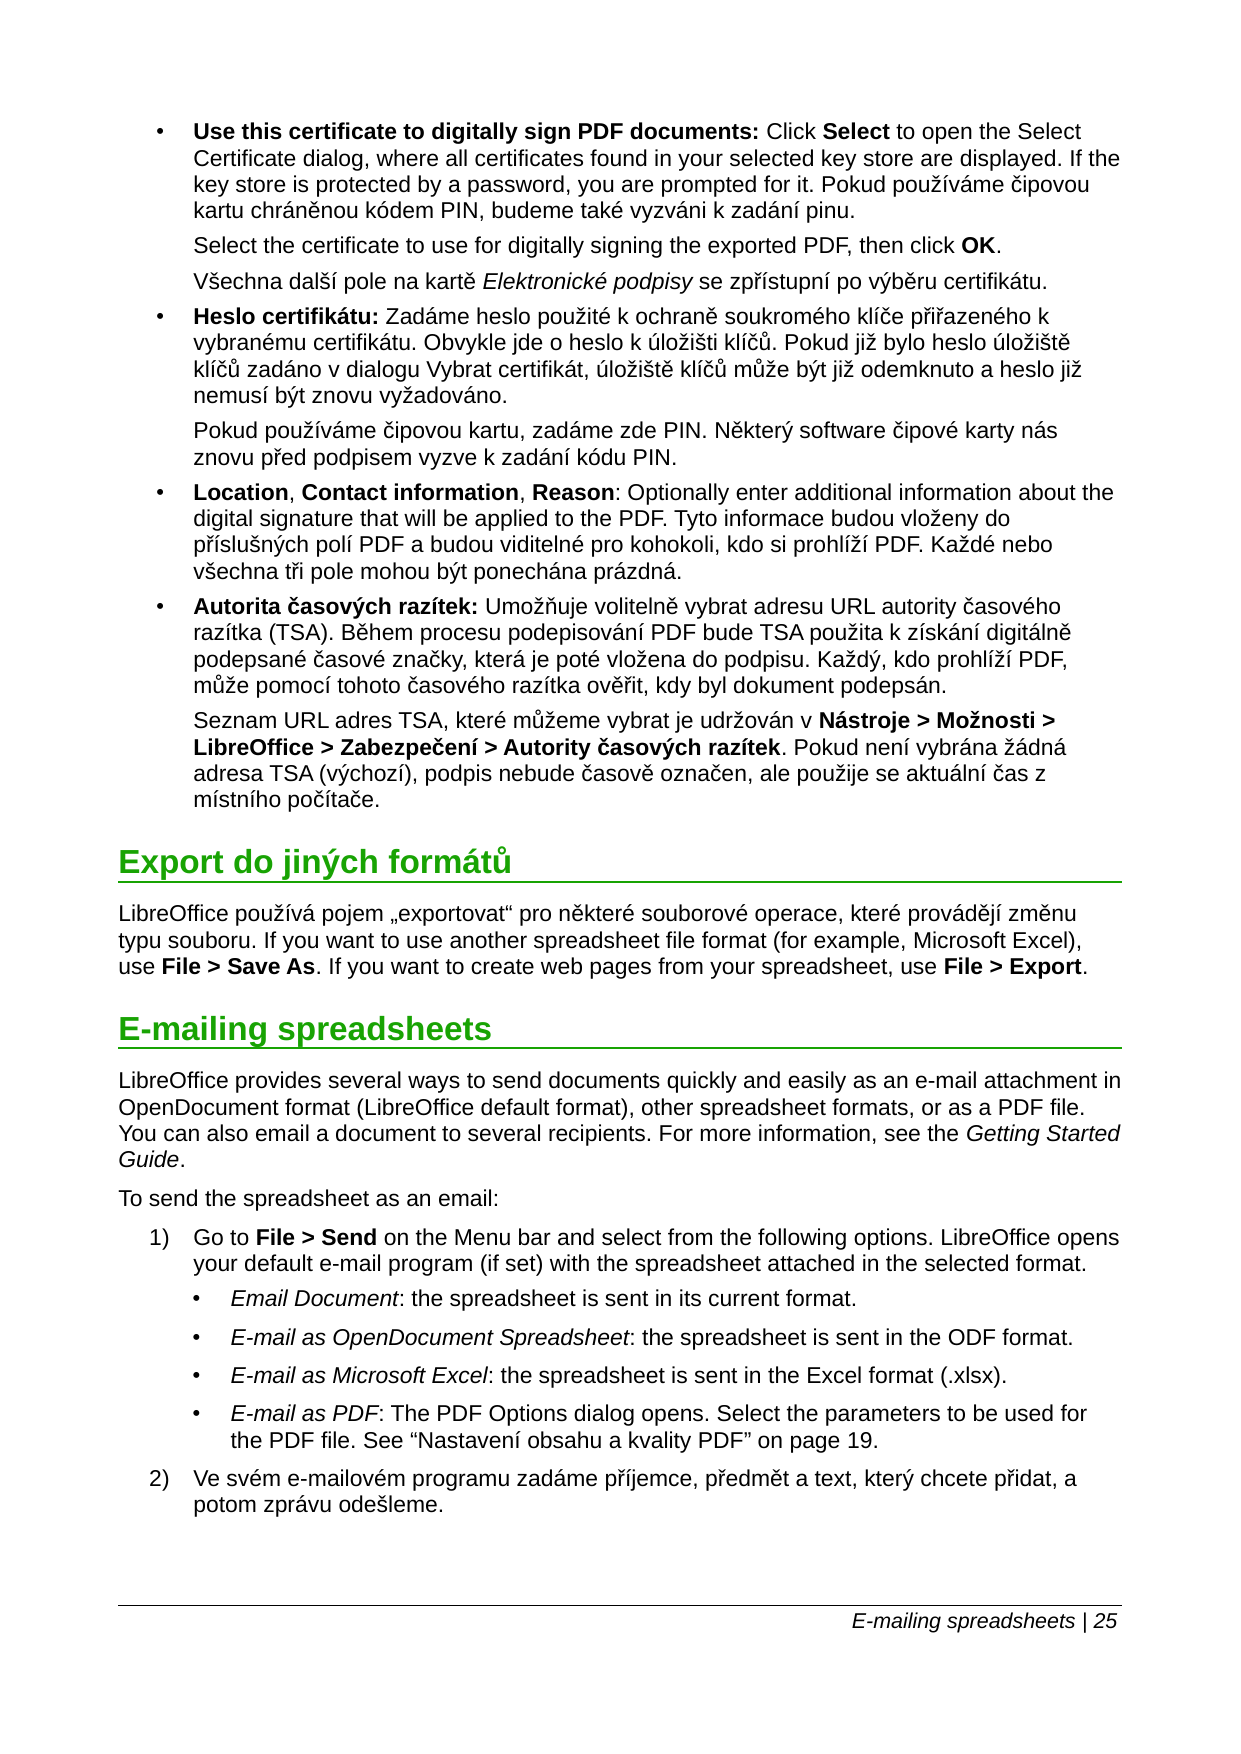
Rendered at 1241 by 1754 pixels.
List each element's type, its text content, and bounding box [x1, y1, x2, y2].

list Ve svém e-mailovém programu zadáme příjemce, předmět a text, který chcete přidat, a potom zprávu odešleme. [169, 1465, 1122, 1518]
list Location, Contact information, Reason: Optionally enter additional information about the digital signature that will be applied to the PDF. Tyto informace budou vloženy do příslušných polí PDF a budou viditelné pro kohokoli, kdo si prohlíží PDF. Každé nebo všechna tři pole mohou být ponechána prázdná. [156, 479, 1122, 584]
list Seznam URL adres TSA, které můžeme vybrat je udržován v Nástroje > Možnosti > LibreOffice > Zabezpečení > Autority časových razítek. Pokud není vybrána žádná adresa TSA (výchozí), podpis nebude časově označen, ale použije se aktuální čas z místního počítače. [156, 707, 1122, 813]
list E-mail as Microsoft Excel: the spreadsheet is sent in the Excel format (.xlsx). [192, 1362, 1122, 1388]
list E-mail as PDF: The PDF Options dialog opens. Select the parameters to be used for the PDF file. See “Controlling PDF content and quality” on page 18. [192, 1400, 1122, 1453]
text To send the spreadsheet as an email: [118, 1185, 1122, 1211]
list Heslo certifikátu: Zadáme heslo použité k ochraně soukromého klíče přiřazeného k vybranému certifikátu. Obvykle jde o heslo k úložišti klíčů. Pokud již bylo heslo úložiště klíčů zadáno v dialogu Vybrat certifikát, úložiště klíčů může být již odemknuto a heslo již nemusí být znovu vyžadováno. [156, 303, 1122, 408]
list Use this certificate to digitally sign PDF documents: Click Select to open the Select Certificate dialog, where all certificates found in your selected key store are displayed. If the key store is protected by a password, you are prompted for it. Pokud používáme čipovou kartu chráněnou kódem PIN, budeme také vyzváni k zadání pinu. [156, 118, 1122, 223]
text LibreOffice provides several ways to send documents quickly and easily as an e-mail attachment in OpenDocument format (LibreOffice default format), other spreadsheet formats, or as a PDF file. You can also email a document to several recipients. For more information, see the Getting Started Guide. [118, 1067, 1122, 1172]
list E-mail as OpenDocument Spreadsheet: the spreadsheet is sent in the ODF format. [192, 1324, 1122, 1350]
list Select the certificate to use for digitally signing the exported PDF, then click OK. [156, 232, 1122, 259]
list Všechna další pole na kartě Elektronické podpisy se zpřístupní po výběru certifikátu. [156, 268, 1122, 294]
list Email Document: the spreadsheet is sent in its current format. [192, 1285, 1122, 1312]
subtitle Export do jiných formátů [118, 842, 1122, 881]
list Autorita časových razítek: Umožňuje volitelně vybrat adresu URL autority časového razítka (TSA). Během procesu podepisování PDF bude TSA použita k získání digitálně podepsané časové značky, která je poté vložena do podpisu. Každý, kdo prohlíží PDF, může pomocí tohoto časového razítka ověřit, kdy byl dokument podepsán. [156, 593, 1122, 698]
list Pokud používáme čipovou kartu, zadáme zde PIN. Některý software čipové karty nás znovu před podpisem vyzve k zadání kódu PIN. [156, 417, 1122, 470]
text LibreOffice používá pojem „exportovat“ pro některé souborové operace, které provádějí změnu typu souboru. If you want to use another spreadsheet file format (for example, Microsoft Excel), use File > Save As. If you want to create web pages from your spreadsheet, use File > Export. [118, 900, 1122, 979]
subtitle E-mailing spreadsheets [118, 1009, 1122, 1047]
list Go to File > Send on the Menu bar and select from the following options. LibreOffice opens your default e-mail program (if set) with the spreadsheet attached in the selected format. [169, 1224, 1122, 1277]
